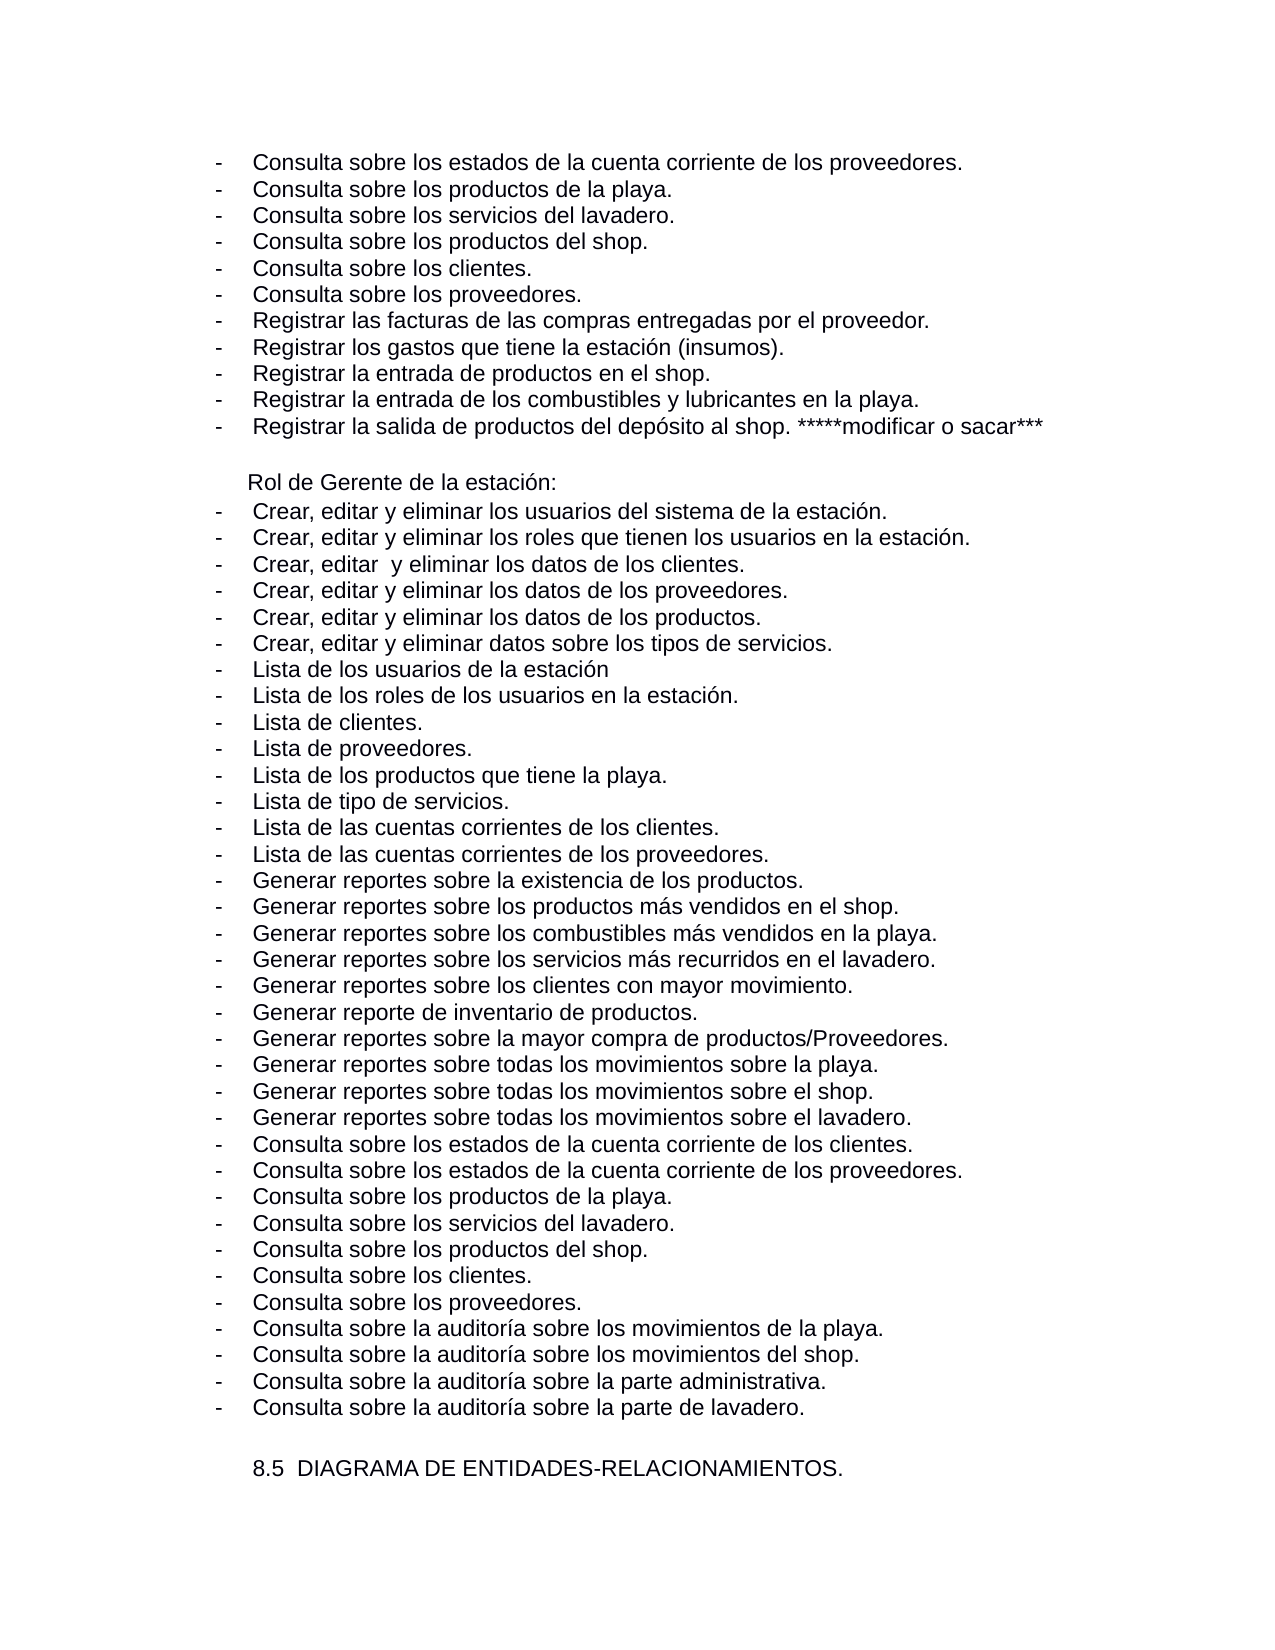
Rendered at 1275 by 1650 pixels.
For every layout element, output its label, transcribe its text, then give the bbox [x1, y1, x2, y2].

list Generar reportes sobre los combustibles más vendidos en la playa. [215, 918, 1098, 944]
list Registrar los gastos que tiene la estación (insumos). [215, 332, 1098, 358]
list Consulta sobre los estados de la cuenta corriente de los proveedores. [215, 149, 1098, 174]
list Lista de los productos que tiene la playa. [215, 760, 1098, 786]
list Lista de los usuarios de la estación [215, 654, 1098, 681]
list Consulta sobre los clientes. [215, 1261, 1098, 1287]
list Generar reportes sobre la mayor compra de productos/Proveedores. [215, 1023, 1098, 1050]
list Lista de los roles de los usuarios en la estación. [215, 681, 1098, 707]
list Consulta sobre los proveedores. [215, 279, 1098, 306]
list Lista de tipo de servicios. [215, 786, 1098, 813]
list Lista de clientes. [215, 707, 1098, 734]
list Generar reportes sobre los productos más vendidos en el shop. [215, 892, 1098, 918]
list Generar reportes sobre la existencia de los productos. [215, 865, 1098, 892]
list Generar reporte de inventario de productos. [215, 997, 1098, 1023]
list Generar reportes sobre los servicios más recurridos en el lavadero. [215, 944, 1098, 971]
list Generar reportes sobre los clientes con mayor movimiento. [215, 971, 1098, 997]
list Consulta sobre los productos de la playa. [215, 1182, 1098, 1208]
list Consulta sobre los proveedores. [215, 1287, 1098, 1313]
list Lista de las cuentas corrientes de los proveedores. [215, 839, 1098, 865]
list Consulta sobre los estados de la cuenta corriente de los proveedores. [215, 1155, 1098, 1182]
list Lista de proveedores. [215, 734, 1098, 760]
list Crear, editar y eliminar los usuarios del sistema de la estación. [215, 498, 1098, 523]
list Registrar la entrada de los combustibles y lubricantes en la playa. [215, 385, 1098, 411]
text 8.5 DIAGRAMA DE ENTIDADES-RELACIONAMIENTOS. [252, 1455, 1098, 1481]
list Crear, editar y eliminar los datos de los proveedores. [215, 576, 1098, 602]
list Consulta sobre los productos del shop. [215, 227, 1098, 253]
list Consulta sobre los clientes. [215, 253, 1098, 279]
list Generar reportes sobre todas los movimientos sobre la playa. [215, 1050, 1098, 1076]
list Generar reportes sobre todas los movimientos sobre el shop. [215, 1076, 1098, 1103]
list Consulta sobre los estados de la cuenta corriente de los clientes. [215, 1129, 1098, 1155]
list Consulta sobre los productos del shop. [215, 1234, 1098, 1261]
list Consulta sobre la auditoría sobre la parte de lavadero. [215, 1392, 1098, 1420]
list Crear, editar y eliminar datos sobre los tipos de servicios. [215, 628, 1098, 654]
text Rol de Gerente de la estación: [177, 467, 1098, 495]
list Crear, editar y eliminar los datos de los clientes. [215, 549, 1098, 576]
list Registrar la salida de productos del depósito al shop. *****modificar o sacar*** [215, 411, 1098, 439]
list Consulta sobre los productos de la playa. [215, 174, 1098, 200]
list Consulta sobre la auditoría sobre los movimientos de la playa. [215, 1313, 1098, 1340]
list Registrar las facturas de las compras entregadas por el proveedor. [215, 306, 1098, 332]
list Registrar la entrada de productos en el shop. [215, 358, 1098, 385]
list Consulta sobre los servicios del lavadero. [215, 200, 1098, 227]
list Lista de las cuentas corrientes de los clientes. [215, 813, 1098, 839]
list Consulta sobre la auditoría sobre la parte administrativa. [215, 1366, 1098, 1392]
list Crear, editar y eliminar los roles que tienen los usuarios en la estación. [215, 523, 1098, 549]
list Consulta sobre los servicios del lavadero. [215, 1208, 1098, 1234]
list Consulta sobre la auditoría sobre los movimientos del shop. [215, 1340, 1098, 1366]
list Generar reportes sobre todas los movimientos sobre el lavadero. [215, 1103, 1098, 1129]
list Crear, editar y eliminar los datos de los productos. [215, 602, 1098, 628]
